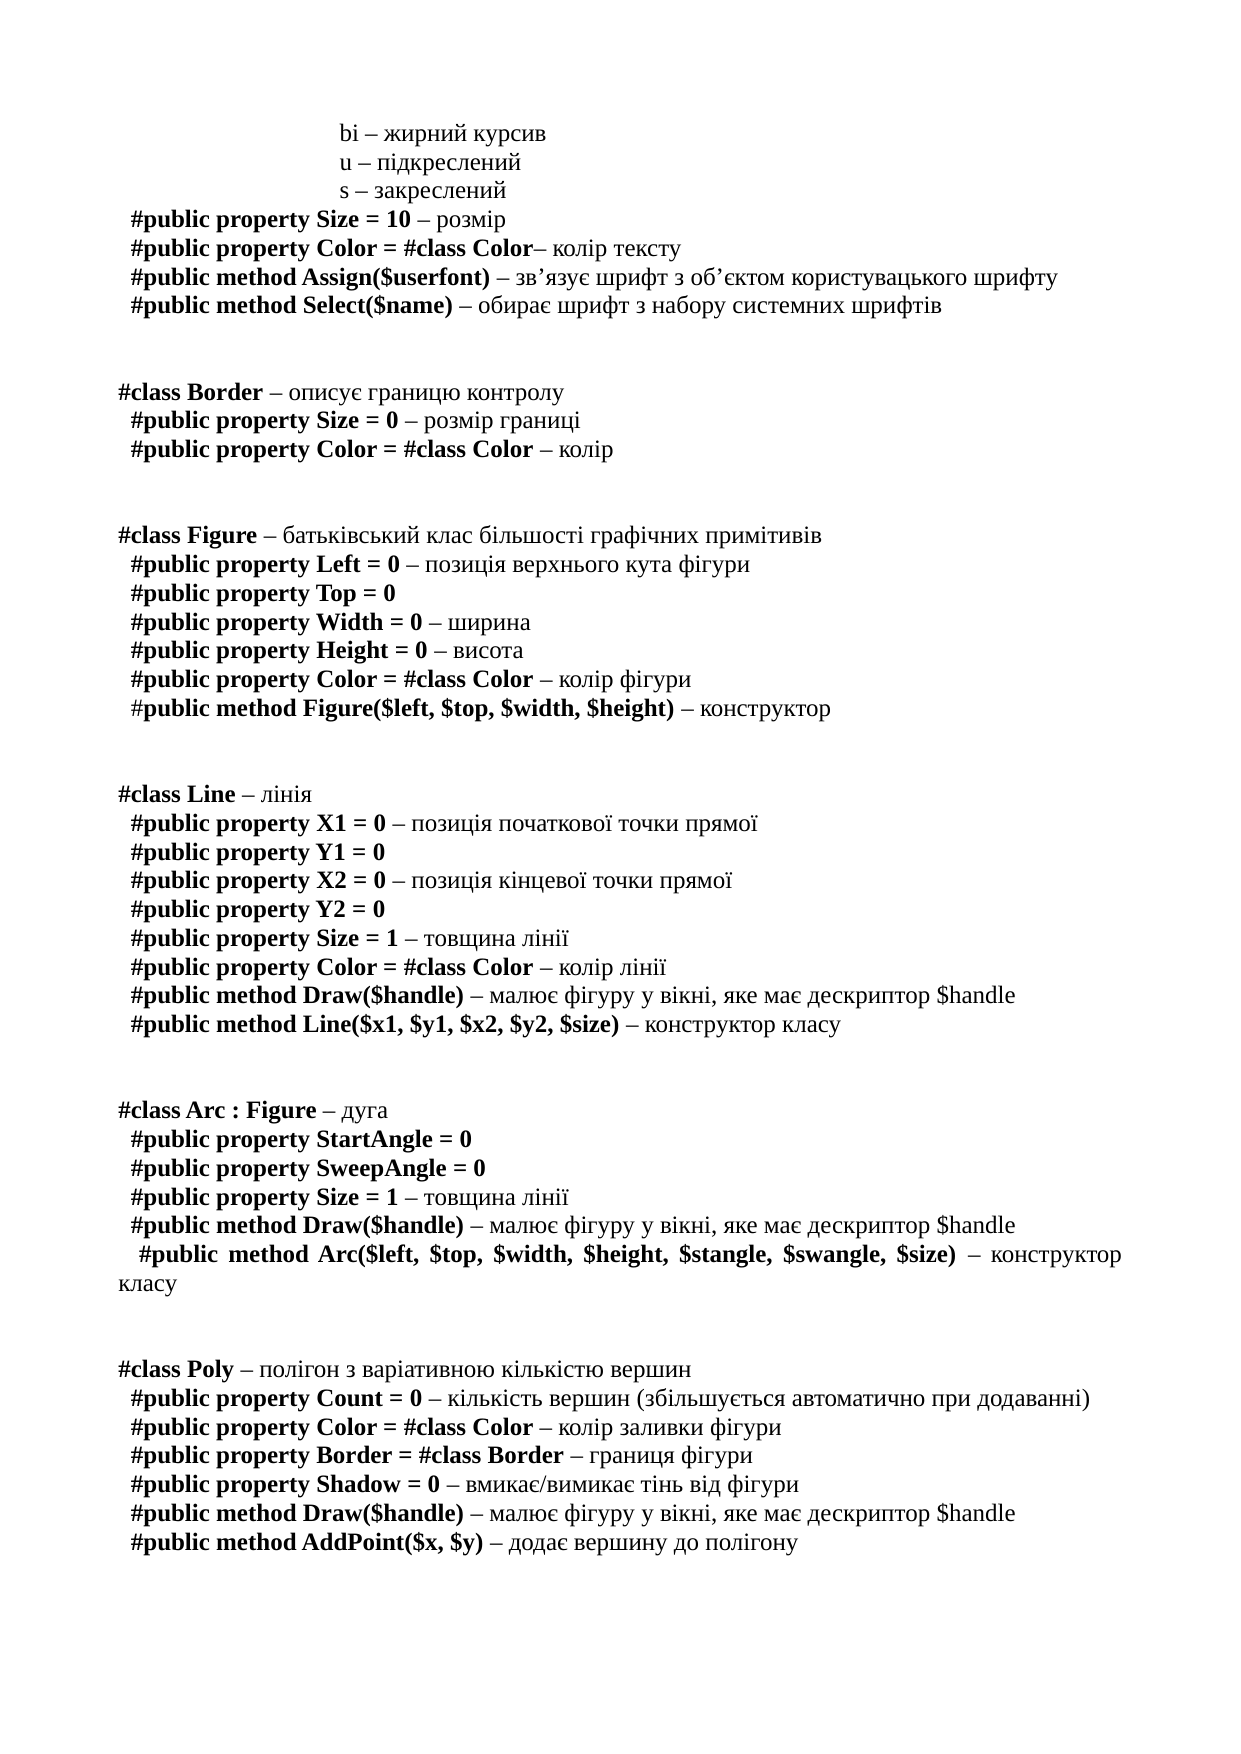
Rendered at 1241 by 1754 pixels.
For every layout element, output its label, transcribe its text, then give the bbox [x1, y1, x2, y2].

text #public property Size = 10 – розмір [118, 204, 1122, 233]
text #public method Arc($left, $top, $width, $height, $stangle, $swangle, $size) – конструктор класу [118, 1239, 1122, 1297]
text #class Poly – полігон з варіативною кількістю вершин [118, 1354, 1122, 1383]
text #public property Top = 0 [118, 578, 1122, 607]
text #public property Color = #class Color – колір [118, 434, 1122, 463]
text #public property Shadow = 0 – вмикає/вимикає тінь від фігури [118, 1469, 1122, 1498]
text #class Border – описує границю контролу [118, 377, 1122, 406]
text #public method AddPoint($x, $y) – додає вершину до полігону [118, 1527, 1122, 1556]
text #public property Color = #class Color – колір фігури [118, 664, 1122, 693]
text #public property Width = 0 – ширина [118, 607, 1122, 636]
text #public property X2 = 0 – позиція кінцевої точки прямої [118, 866, 1122, 894]
text #public method Draw($handle) – малює фігуру у вікні, яке має дескриптор $handle [118, 1211, 1122, 1239]
text #public property Color = #class Color – колір заливки фігури [118, 1412, 1122, 1441]
text #public method Select($name) – обирає шрифт з набору системних шрифтів [118, 291, 1122, 319]
text #public property Size = 0 – розмір границі [118, 406, 1122, 434]
text #class Arc : Figure – дуга [118, 1096, 1122, 1124]
text s – закреслений [118, 176, 1122, 204]
text #public property Color = #class Color – колір лінії [118, 952, 1122, 981]
text #public property Border = #class Border – границя фігури [118, 1441, 1122, 1469]
text #public property Left = 0 – позиція верхнього кута фігури [118, 549, 1122, 578]
text #class Figure – батьківський клас більшості графічних примітивів [118, 521, 1122, 549]
text #public property Count = 0 – кількість вершин (збільшується автоматично при додаванні) [118, 1383, 1122, 1412]
text #public property Y2 = 0 [118, 894, 1122, 923]
text #public property Size = 1 – товщина лінії [118, 1182, 1122, 1211]
text #public method Draw($handle) – малює фігуру у вікні, яке має дескриптор $handle [118, 981, 1122, 1009]
text #public method Line($x1, $y1, $x2, $y2, $size) – конструктор класу [118, 1009, 1122, 1038]
text #public property Height = 0 – висота [118, 636, 1122, 664]
text #public method Figure($left, $top, $width, $height) – конструктор [118, 693, 1122, 722]
text u – підкреслений [118, 147, 1122, 176]
text bi – жирний курсив [118, 118, 1122, 147]
text #public method Assign($userfont) – зв’язує шрифт з об’єктом користувацького шрифту [118, 262, 1122, 291]
text #public property Color = #class Color– колір тексту [118, 233, 1122, 262]
text #public method Draw($handle) – малює фігуру у вікні, яке має дескриптор $handle [118, 1498, 1122, 1527]
text #public property Size = 1 – товщина лінії [118, 923, 1122, 952]
text #public property SweepAngle = 0 [118, 1153, 1122, 1182]
text #public property X1 = 0 – позиція початкової точки прямої [118, 808, 1122, 837]
text #class Line – лінія [118, 779, 1122, 808]
text #public property StartAngle = 0 [118, 1124, 1122, 1153]
text #public property Y1 = 0 [118, 837, 1122, 866]
